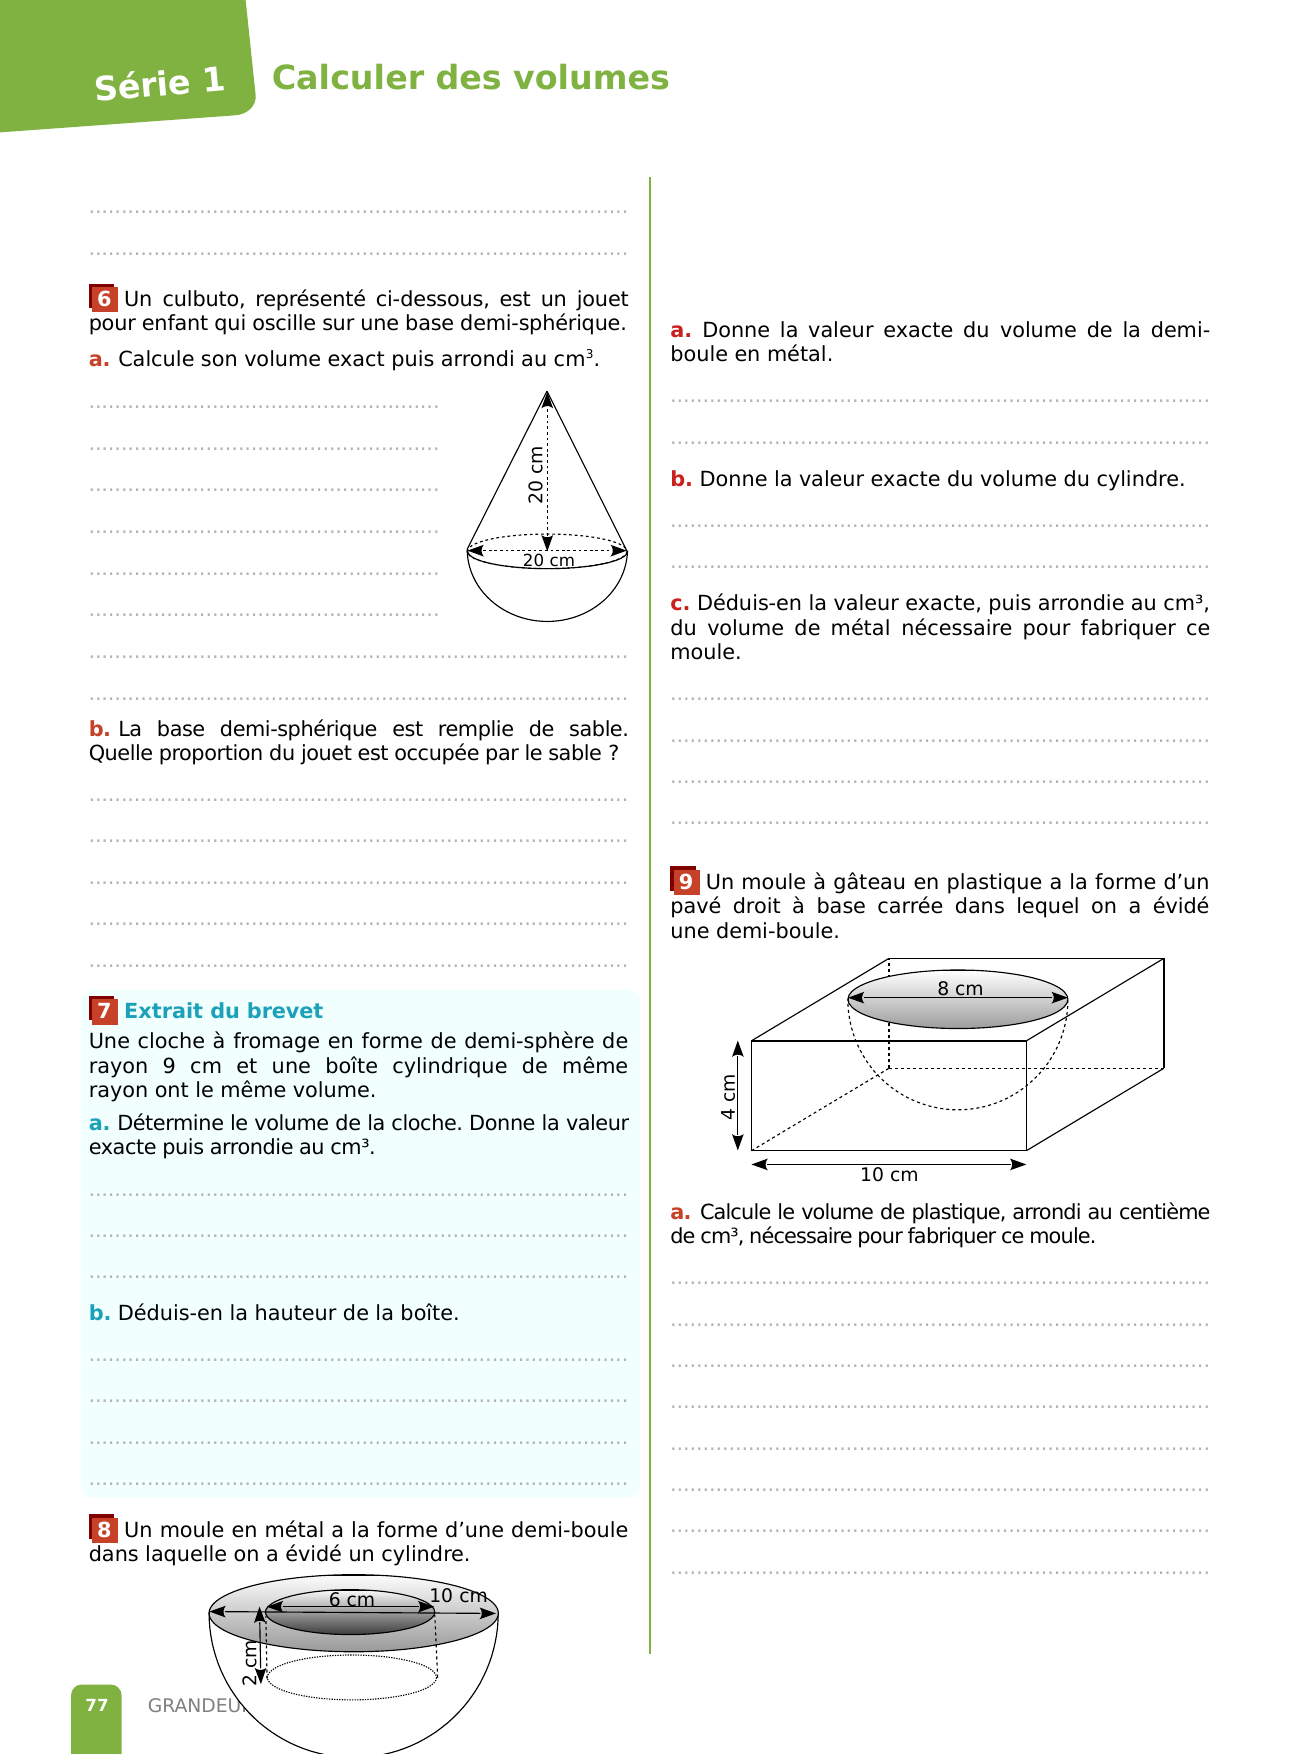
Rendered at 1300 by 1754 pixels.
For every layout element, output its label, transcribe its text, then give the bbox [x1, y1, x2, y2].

list Calcule son volume exact puis arrondi au cm3. [88, 348, 629, 372]
subtitle Un moule à gâteau en plastique a la forme d’un pavé droit à base carrée dans lequel on a évidé une demi‑boule. [670, 866, 1211, 943]
list b. Donne la valeur exacte du volume du cylindre. [670, 467, 1211, 491]
list a. Donne la valeur exacte du volume de la demi-boule en métal. [670, 318, 1211, 366]
list Calcule le volume de plastique, arrondi au centième de cm³, nécessaire pour fabriquer ce moule. [670, 1200, 1211, 1248]
subtitle Un moule en métal a la forme d’une demi-boule dans laquelle on a évidé un cylindre. [88, 1514, 629, 1567]
list c. Déduis-en la valeur exacte, puis arrondie au cm³, du volume de métal nécessaire pour fabriquer ce moule. [670, 592, 1211, 664]
subtitle Un culbuto, représenté ci-dessous, est un jouet pour enfant qui oscille sur une base demi-sphérique. [88, 283, 629, 336]
list La base demi-sphérique est remplie de sable. Quelle proportion du jouet est occupée par le sable ? [88, 717, 629, 765]
